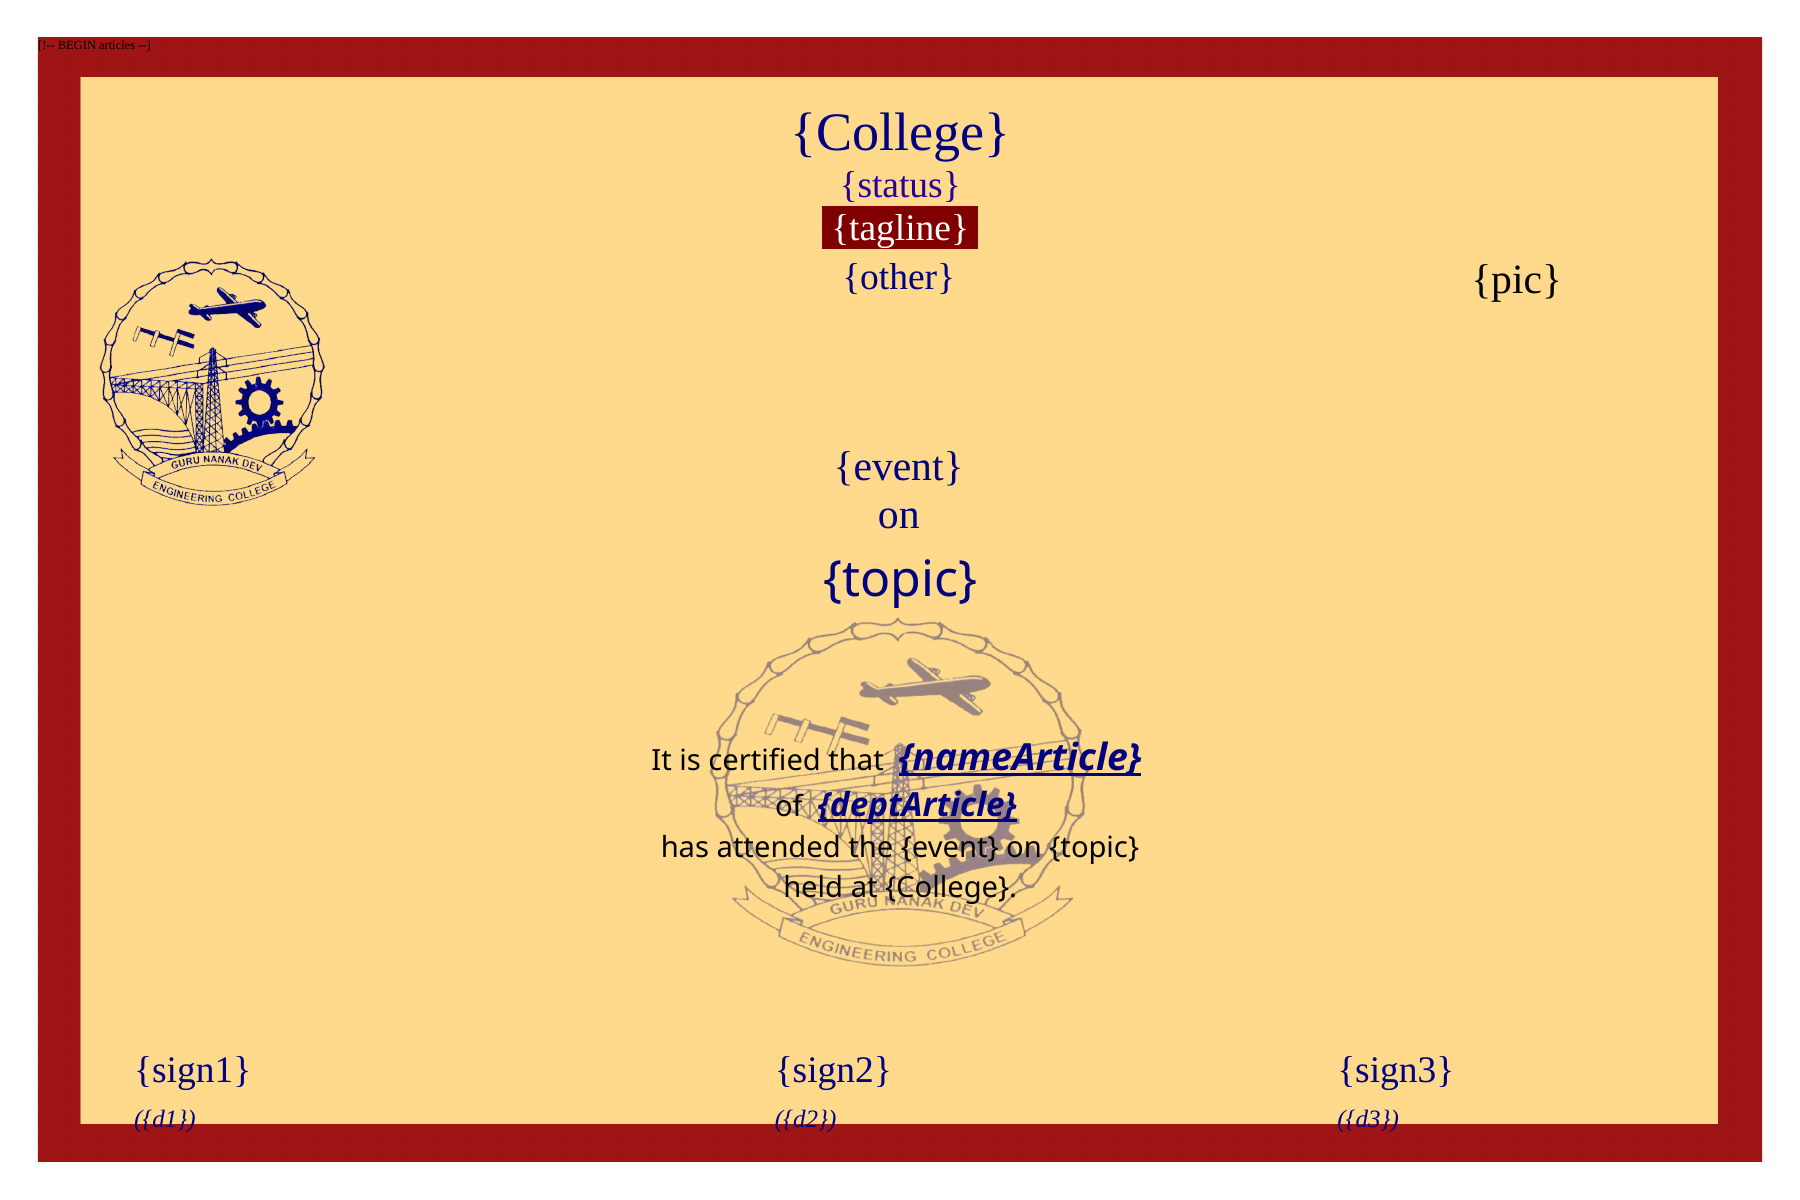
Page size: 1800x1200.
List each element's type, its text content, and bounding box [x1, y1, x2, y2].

text {tagline} [38, 206, 1762, 249]
text held at {College}. [38, 866, 1762, 906]
table_header {pic} [1465, 249, 1702, 543]
text {status} [38, 163, 1762, 206]
picture [37, 37, 1763, 1162]
text {College} [38, 100, 1762, 163]
text has attended the {event} on {topic} [38, 827, 1762, 866]
text of {deptArticle} [38, 781, 1762, 827]
table_cell ({d2}) [769, 1099, 1331, 1139]
table_header {sign1} [128, 1042, 769, 1098]
table_header {sign2} [769, 1042, 1331, 1098]
text [!-- BEGIN articles --] [38, 38, 1762, 52]
text It is certified that {nameArticle} [38, 730, 1762, 781]
text {topic} [38, 543, 1762, 611]
table_header [95, 249, 332, 543]
table_header {sign3} [1331, 1042, 1683, 1098]
table_cell ({d1}) [128, 1099, 769, 1139]
table_header {other} {event} on [332, 249, 1465, 543]
table_cell ({d3}) [1331, 1099, 1683, 1139]
